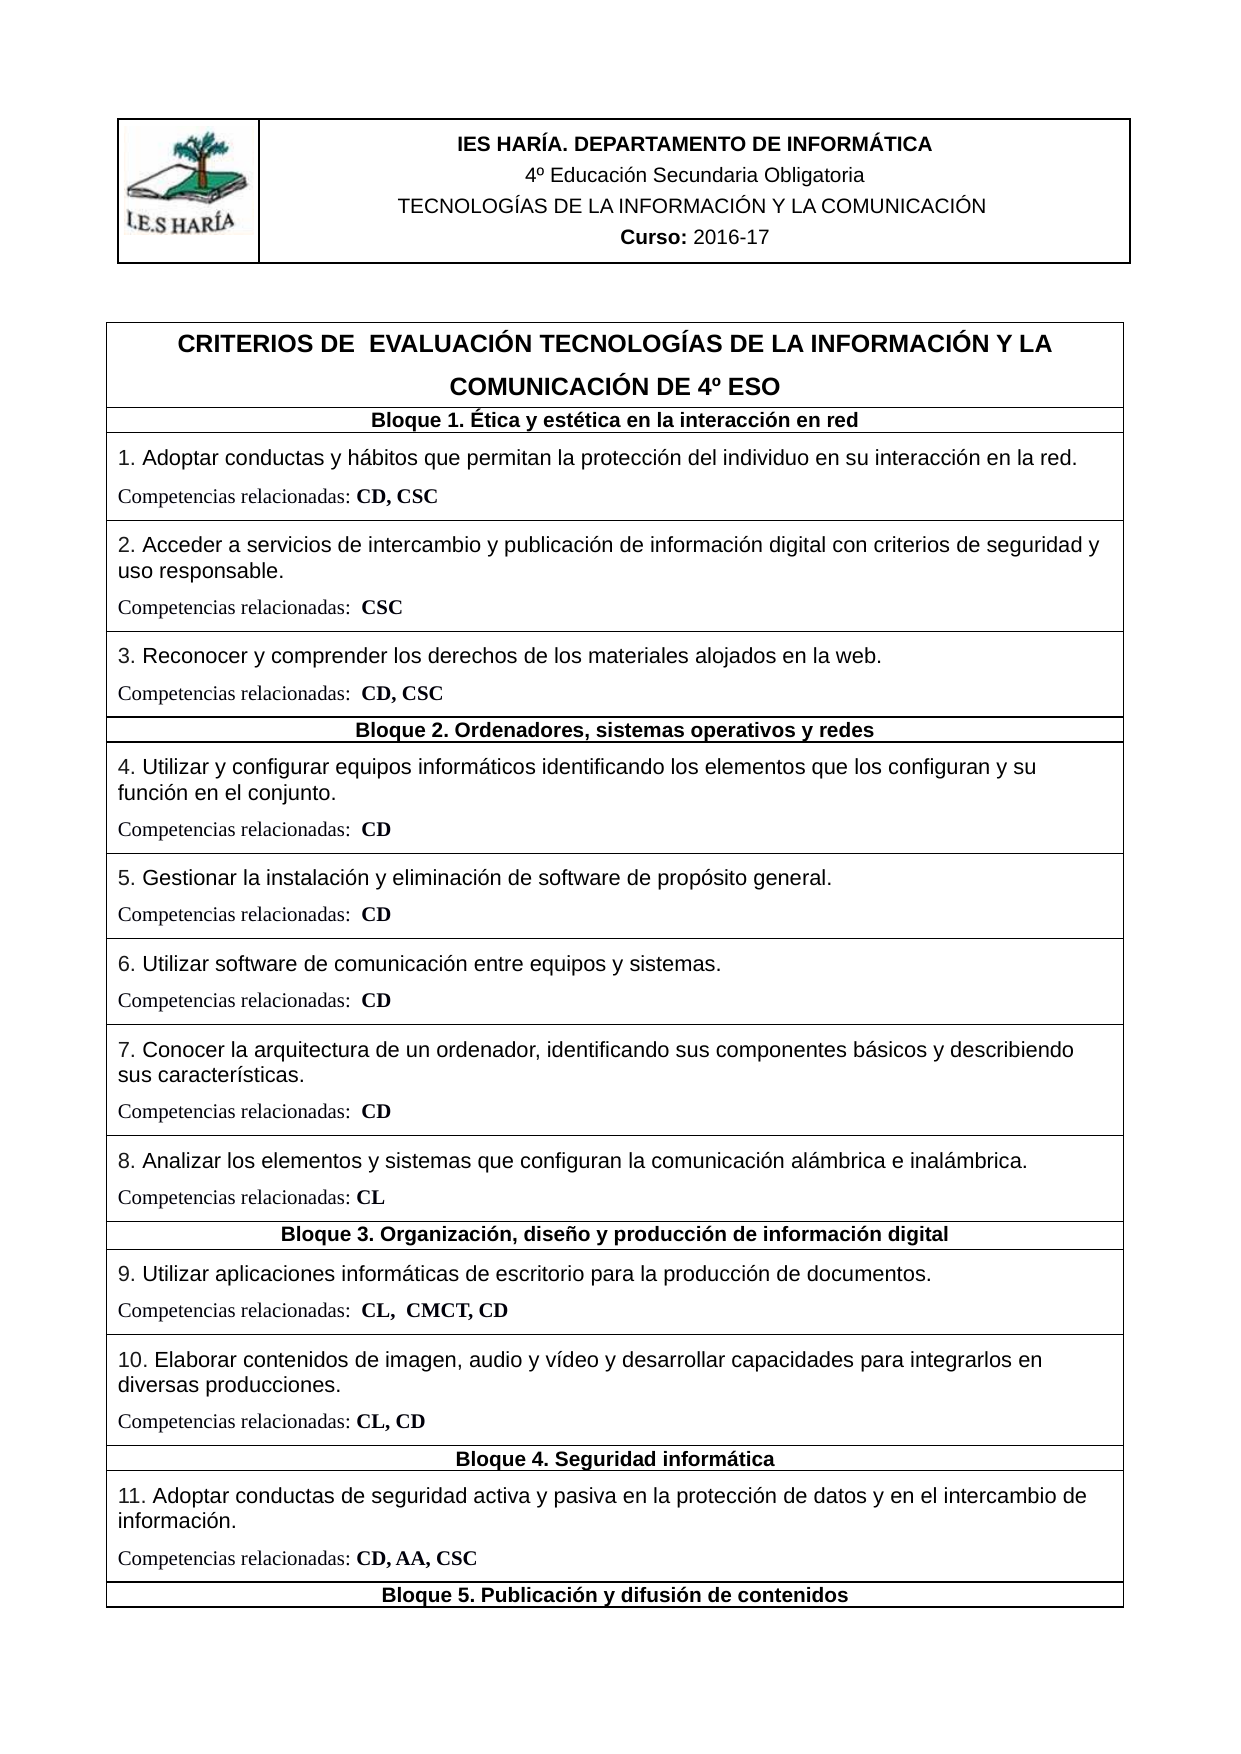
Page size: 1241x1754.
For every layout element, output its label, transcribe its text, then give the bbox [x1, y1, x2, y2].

table_cell 10. Elaborar contenidos de imagen, audio y vídeo y desarrollar capacidades para integrarlos en diversas producciones. Competencias relacionadas: CL, CD [107, 1335, 1123, 1445]
table_cell Bloque 3. Organización, diseño y producción de información digital [107, 1222, 1123, 1248]
table_cell 4. Utilizar y configurar equipos informáticos identificando los elementos que los configuran y su función en el conjunto. Competencias relacionadas: CD [107, 743, 1123, 852]
table_cell 11. Adoptar conductas de seguridad activa y pasiva en la protección de datos y en el intercambio de información. Competencias relacionadas: CD, AA, CSC [107, 1471, 1123, 1581]
table_cell 1. Adoptar conductas y hábitos que permitan la protección del individuo en su interacción en la red. Competencias relacionadas: CD, CSC [107, 433, 1123, 519]
table_cell 9. Utilizar aplicaciones informáticas de escritorio para la producción de documentos. Competencias relacionadas: CL, CMCT, CD [107, 1250, 1123, 1334]
table_cell 6. Utilizar software de comunicación entre equipos y sistemas. Competencias relacionadas: CD [107, 939, 1123, 1024]
table_cell Bloque 5. Publicación y difusión de contenidos [107, 1583, 1123, 1606]
table_cell Bloque 4. Seguridad informática [107, 1446, 1123, 1470]
table_cell 7. Conocer la arquitectura de un ordenador, identificando sus componentes básicos y describiendo sus características. Competencias relacionadas: CD [107, 1025, 1123, 1135]
table_cell 3. Reconocer y comprender los derechos de los materiales alojados en la web. Competencias relacionadas: CD, CSC [107, 632, 1123, 716]
table_cell 2. Acceder a servicios de intercambio y publicación de información digital con criterios de seguridad y uso responsable. Competencias relacionadas: CSC [107, 521, 1123, 631]
table_cell Bloque 1. Ética y estética en la interacción en red [107, 408, 1123, 432]
table_cell 5. Gestionar la instalación y eliminación de software de propósito general. Competencias relacionadas: CD [107, 854, 1123, 938]
picture [123, 126, 254, 235]
table_cell 8. Analizar los elementos y sistemas que configuran la comunicación alámbrica e inalámbrica. Competencias relacionadas: CL [107, 1136, 1123, 1221]
table_header CRITERIOS DE EVALUACIÓN TECNOLOGÍAS DE LA INFORMACIÓN Y LA COMUNICACIÓN DE 4º ESO [107, 323, 1123, 407]
table_cell Bloque 2. Ordenadores, sistemas operativos y redes [107, 718, 1123, 741]
